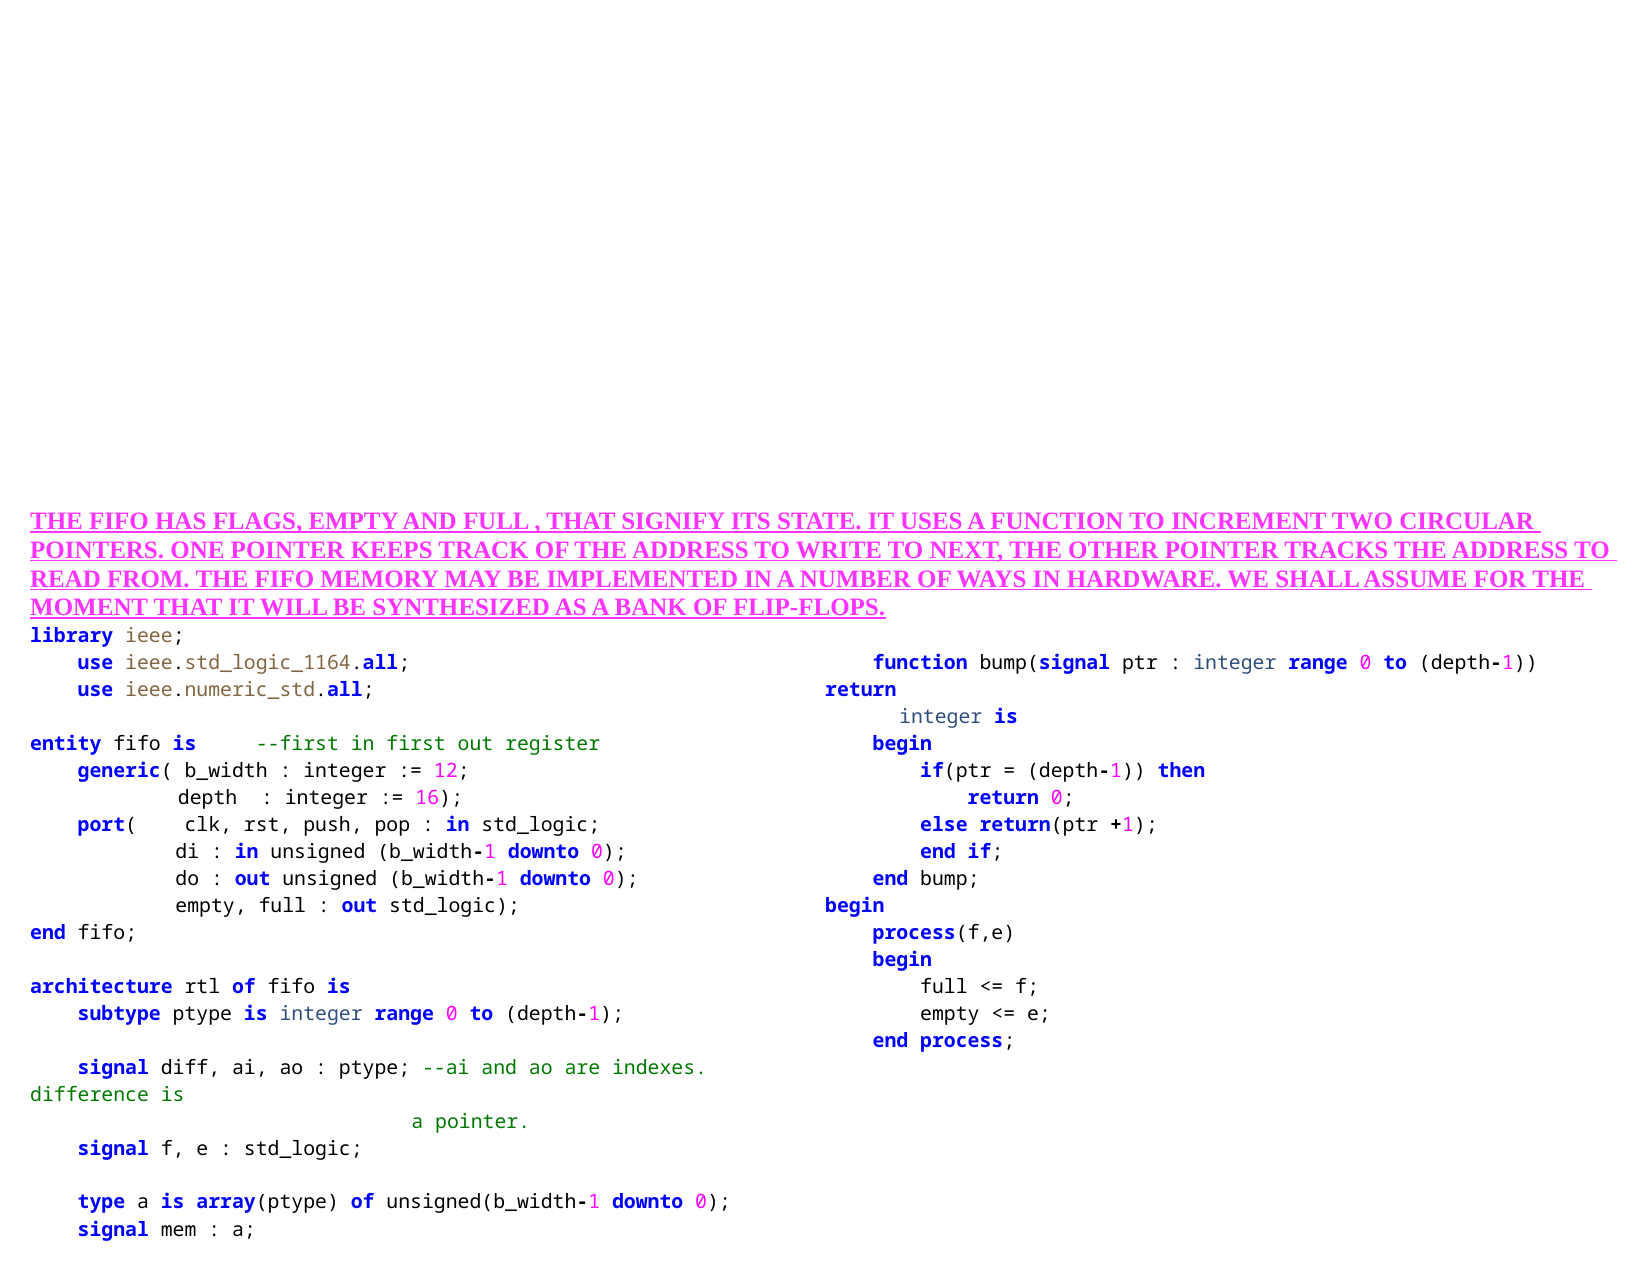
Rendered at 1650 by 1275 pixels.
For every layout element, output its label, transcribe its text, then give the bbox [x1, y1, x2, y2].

text full <= f; [825, 972, 1620, 999]
text type a is array(ptype) of unsigned(b_width-1 downto 0); [30, 1188, 825, 1215]
text empty <= e; [825, 999, 1620, 1026]
text do : out unsigned (b_width-1 downto 0); [30, 864, 825, 891]
text function bump(signal ptr : integer range 0 to (depth-1)) return integer is [825, 648, 1620, 729]
text di : in unsigned (b_width-1 downto 0); [30, 837, 825, 864]
text empty, full : out std_logic); [30, 891, 825, 918]
text end process; [825, 1026, 1620, 1053]
text begin [825, 891, 1620, 918]
text signal mem : a; [30, 1215, 825, 1242]
text end fifo; [30, 918, 825, 945]
text use ieee.numeric_std.all; [30, 675, 825, 702]
text subtype ptype is integer range 0 to (depth-1); [30, 999, 825, 1026]
text signal f, e : std_logic; [30, 1134, 825, 1161]
text if(ptr = (depth-1)) then [825, 756, 1620, 783]
text use ieee.std_logic_1164.all; [30, 648, 825, 675]
text architecture rtl of fifo is [30, 972, 825, 999]
text begin [825, 729, 1620, 756]
text library ieee; [30, 621, 825, 648]
text port( clk, rst, push, pop : in std_logic; [30, 810, 825, 837]
text THE FIFO HAS FLAGS, EMPTY AND FULL , THAT SIGNIFY ITS STATE. IT USES A FUNCTION TO INCREMENT TWO CIRCULAR POINTERS. ONE POINTER KEEPS TRACK OF THE ADDRESS TO WRITE TO NEXT, THE OTHER POINTER TRACKS THE ADDRESS TO READ FROM. THE FIFO MEMORY MAY BE IMPLEMENTED IN A NUMBER OF WAYS IN HARDWARE. WE SHALL ASSUME FOR THE MOMENT THAT IT WILL BE SYNTHESIZED AS A BANK OF FLIP-FLOPS. [30, 506, 1620, 621]
text entity fifo is --first in first out register [30, 729, 825, 756]
text end bump; [825, 864, 1620, 891]
text begin [825, 945, 1620, 972]
text a pointer. [30, 1107, 825, 1134]
text signal diff, ai, ao : ptype; --ai and ao are indexes. difference is [30, 1053, 825, 1107]
text return 0; [825, 783, 1620, 810]
text depth : integer := 16); [30, 783, 825, 810]
text end if; [825, 837, 1620, 864]
text generic( b_width : integer := 12; [30, 756, 825, 783]
text process(f,e) [825, 918, 1620, 945]
text else return(ptr +1); [825, 810, 1620, 837]
